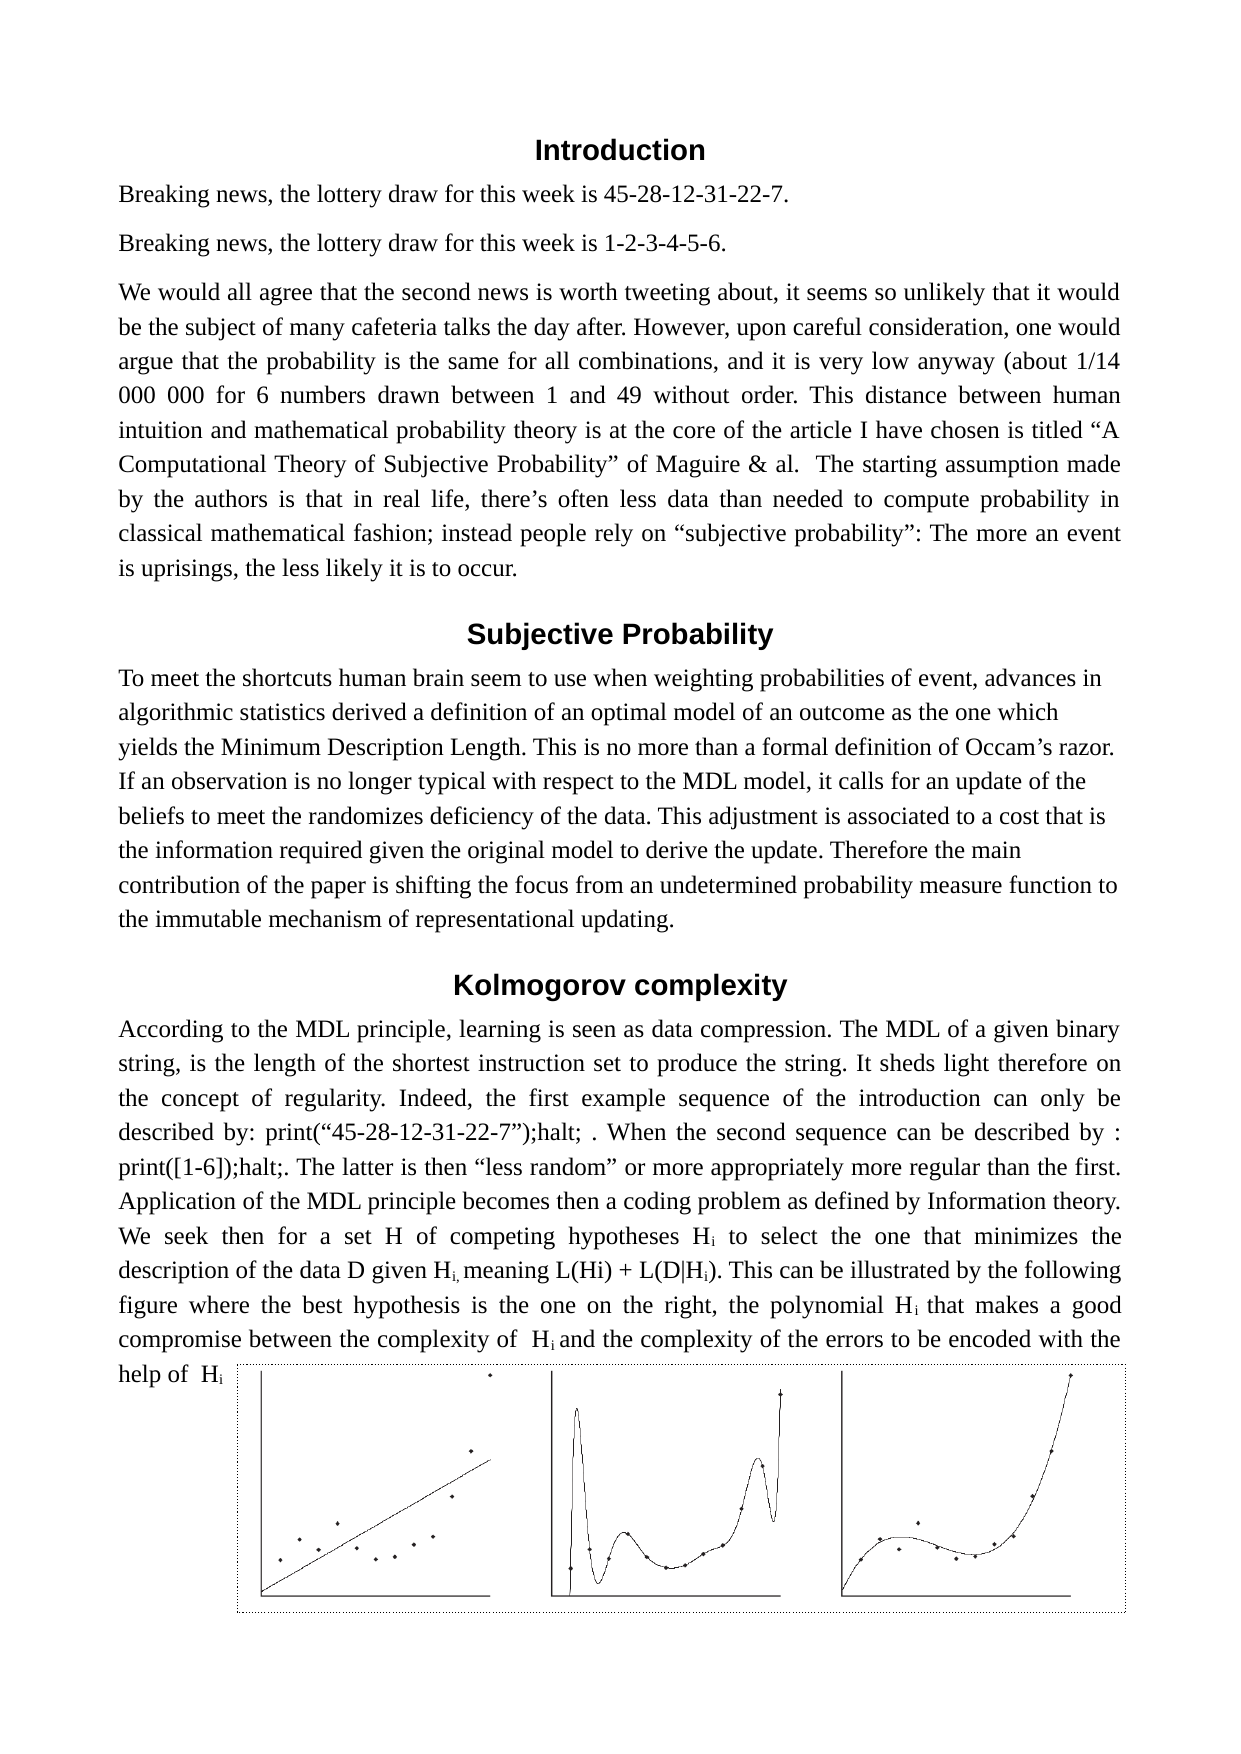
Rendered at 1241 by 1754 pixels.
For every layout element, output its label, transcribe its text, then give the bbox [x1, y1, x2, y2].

subtitle Subjective Probability [118, 617, 1122, 650]
text Breaking news, the lottery draw for this week is 1-2-3-4-5-6. [118, 228, 1122, 257]
subtitle Kolmogorov complexity [118, 968, 1122, 1002]
subtitle Introduction [118, 133, 1122, 166]
text We would all agree that the second news is worth tweeting about, it seems so unlikely that it would be the subject of many cafeteria talks the day after. However, upon careful consideration, one would argue that the probability is the same for all combinations, and it is very low anyway (about 1/14 000 000 for 6 numbers drawn between 1 and 49 without order. This distance between human intuition and mathematical probability theory is at the core of the article I have chosen is titled “A Computational Theory of Subjective Probability” of Maguire & al. The starting assumption made by the authors is that in real life, there’s often less data than needed to compute probability in classical mathematical fashion; instead people rely on “subjective probability”: The more an event is uprisings, the less likely it is to occur. [118, 277, 1122, 582]
text According to the MDL principle, learning is seen as data compression. The MDL of a given binary string, is the length of the shortest instruction set to produce the string. It sheds light therefore on the concept of regularity. Indeed, the first example sequence of the introduction can only be described by: print(“45-28-12-31-22-7”);halt; . When the second sequence can be described by : print([1-6]);halt;. The latter is then “less random” or more appropriately more regular than the first. Application of the MDL principle becomes then a coding problem as defined by Information theory. We seek then for a set H of competing hypotheses Hi to select the one that minimizes the description of the data D given Hi, meaning L(Hi) + L(D|Hi). This can be illustrated by the following figure where the best hypothesis is the one on the right, the polynomial Hi that makes a good compromise between the complexity of Hi and the complexity of the errors to be encoded with the help of Hi [118, 1014, 1122, 1388]
text Breaking news, the lottery draw for this week is 45-28-12-31-22-7. [118, 179, 1122, 208]
text To meet the shortcuts human brain seem to use when weighting probabilities of event, advances in algorithmic statistics derived a definition of an optimal model of an outcome as the one which yields the Minimum Description Length. This is no more than a formal definition of Occam’s razor. If an observation is no longer typical with respect to the MDL model, it calls for an update of the beliefs to meet the randomizes deficiency of the data. This adjustment is associated to a cost that is the information required given the original model to derive the update. Therefore the main contribution of the paper is shifting the focus from an undetermined probability measure function to the immutable mechanism of representational updating. [118, 663, 1122, 933]
picture [240, 1367, 1122, 1610]
